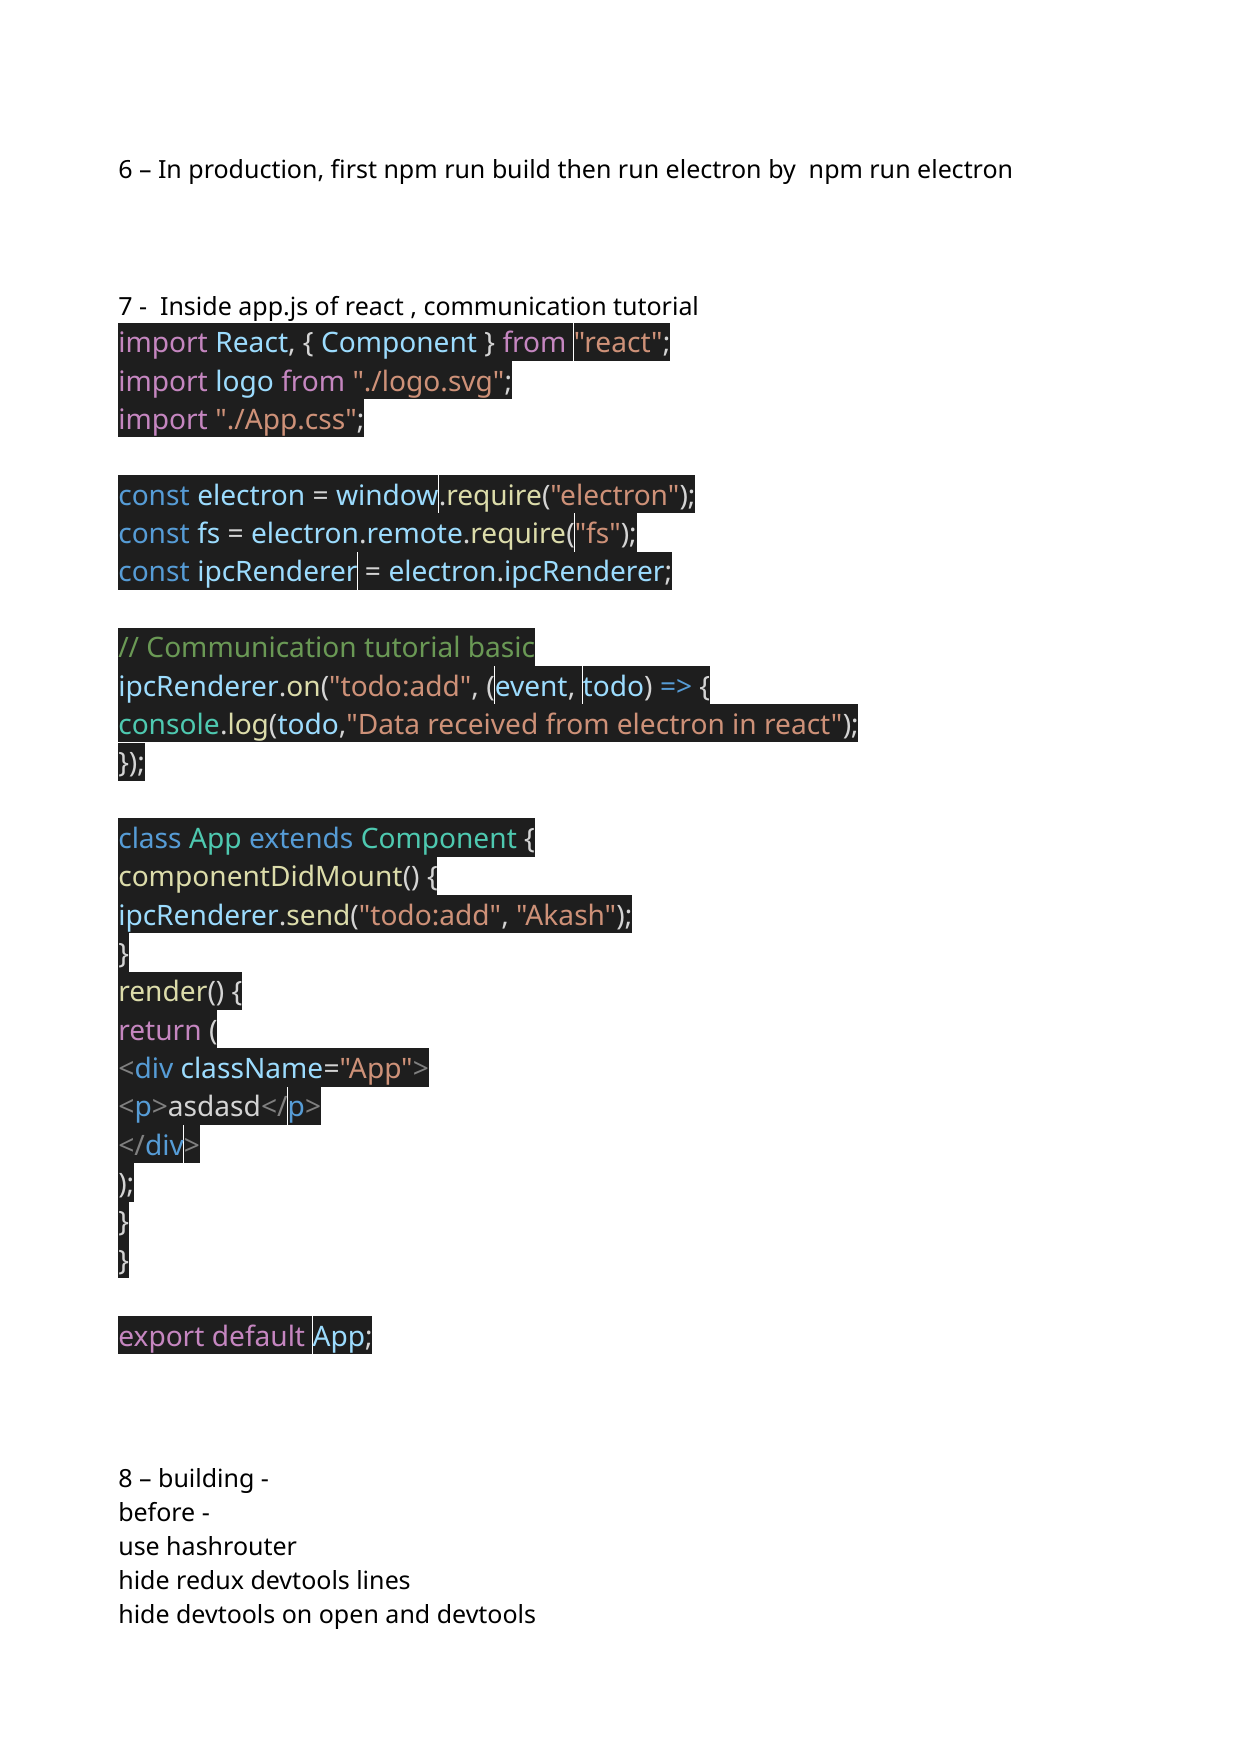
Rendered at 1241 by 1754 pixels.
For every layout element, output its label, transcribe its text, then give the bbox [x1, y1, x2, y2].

text const electron = window.require("electron"); [118, 475, 1122, 513]
text class App extends Component { [118, 818, 1122, 857]
text 6 – In production, first npm run build then run electron by npm run electron [118, 152, 1122, 186]
text import logo from "./logo.svg"; [118, 361, 1122, 399]
text }); [118, 742, 1122, 781]
text </div> [118, 1125, 1122, 1163]
text import "./App.css"; [118, 399, 1122, 437]
text import React, { Component } from "react"; [118, 322, 1122, 361]
text ipcRenderer.send("todo:add", "Akash"); [118, 895, 1122, 933]
text 7 - Inside app.js of react , communication tutorial [118, 288, 1122, 322]
text return ( [118, 1010, 1122, 1048]
text hide devtools on open and devtools [118, 1597, 1122, 1631]
text render() { [118, 972, 1122, 1010]
text } [118, 1202, 1122, 1240]
text use hashrouter [118, 1529, 1122, 1563]
text } [118, 1240, 1122, 1278]
text ); [118, 1163, 1122, 1202]
text componentDidMount() { [118, 857, 1122, 895]
text console.log(todo,"Data received from electron in react"); [118, 704, 1122, 742]
text <div className="App"> [118, 1048, 1122, 1087]
text ipcRenderer.on("todo:add", (event, todo) => { [118, 666, 1122, 704]
text const ipcRenderer = electron.ipcRenderer; [118, 552, 1122, 590]
text <p>asdasd</p> [118, 1087, 1122, 1125]
text hide redux devtools lines [118, 1563, 1122, 1597]
text const fs = electron.remote.require("fs"); [118, 513, 1122, 552]
text before - [118, 1495, 1122, 1529]
text // Communication tutorial basic [118, 627, 1122, 666]
text 8 – building - [118, 1461, 1122, 1495]
text export default App; [118, 1316, 1122, 1354]
text } [118, 933, 1122, 972]
